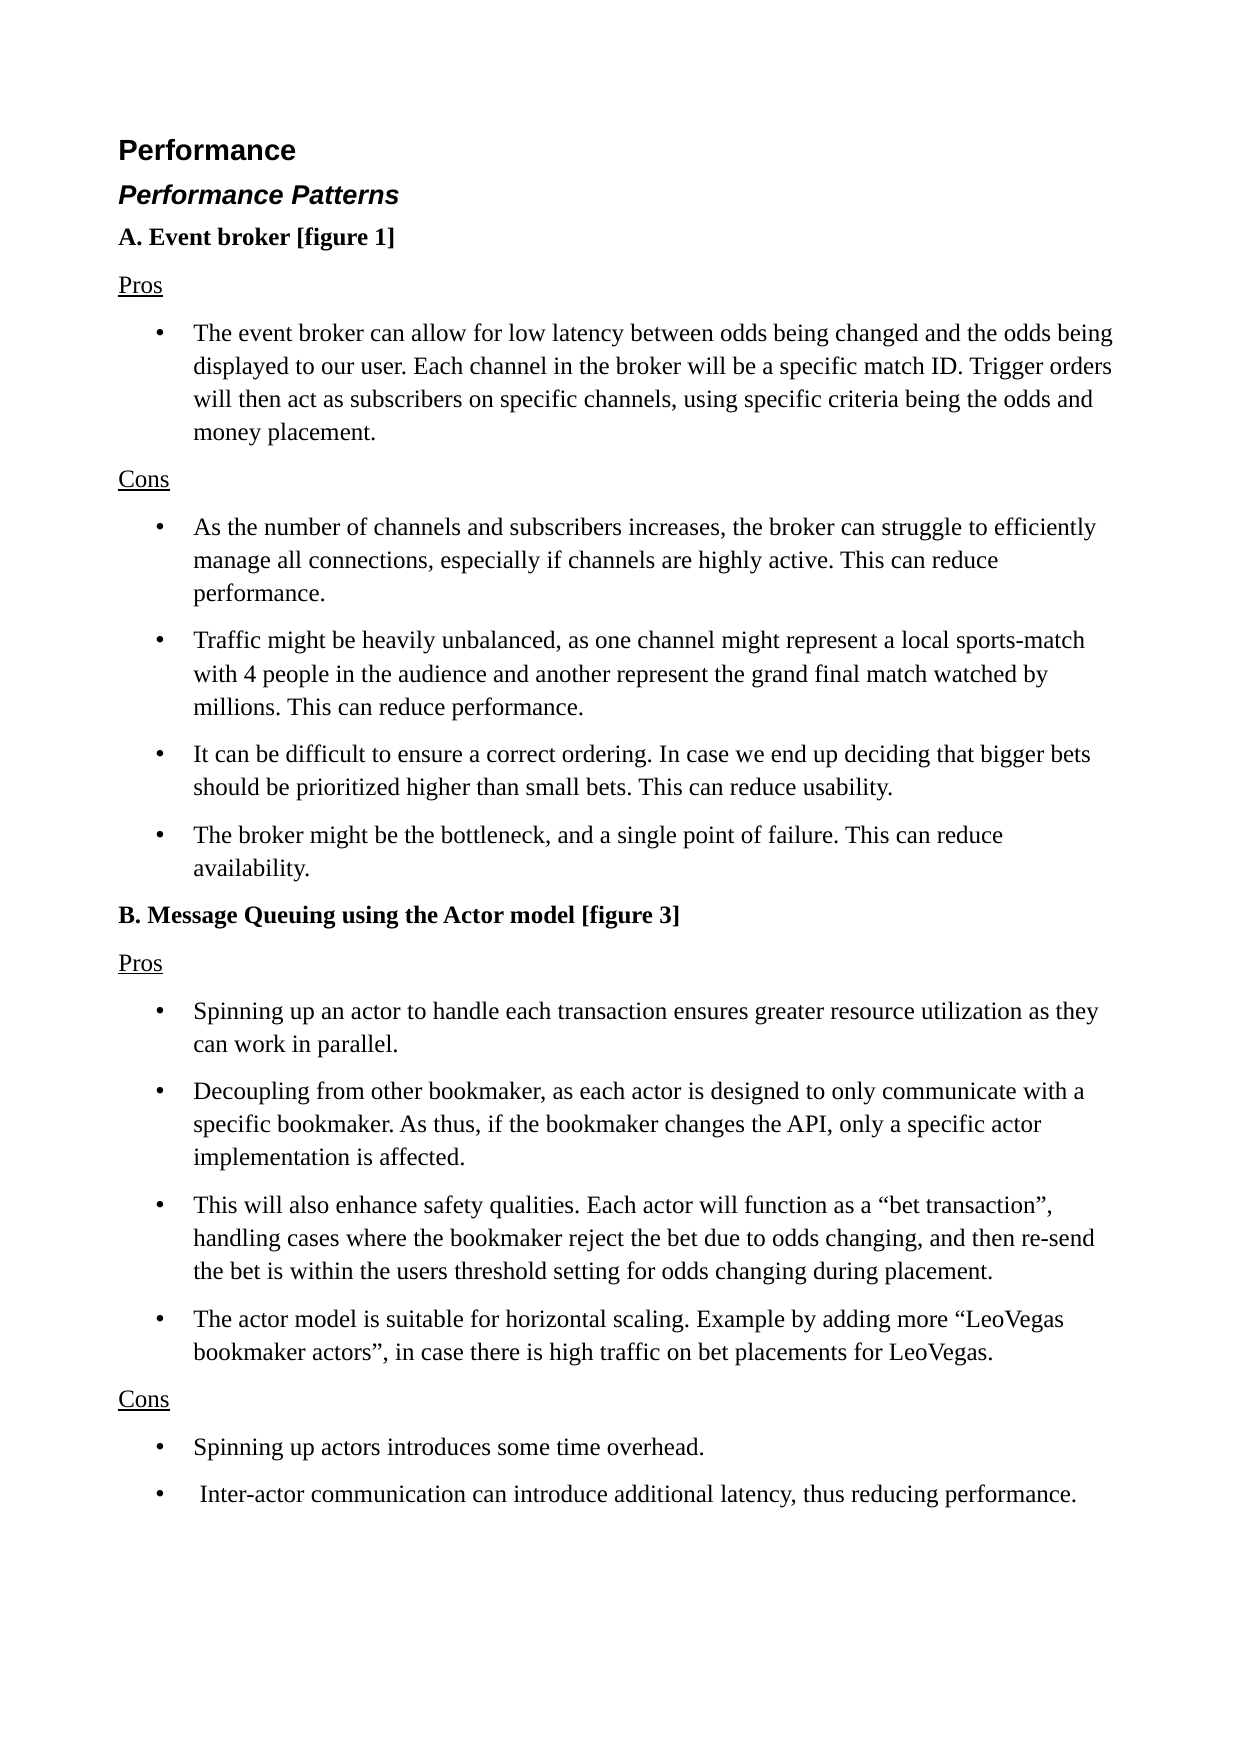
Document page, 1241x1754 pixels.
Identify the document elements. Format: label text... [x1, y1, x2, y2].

list The event broker can allow for low latency between odds being changed and the odds being displayed to our user. Each channel in the broker will be a specific match ID. Trigger orders will then act as subscribers on specific channels, using specific criteria being the odds and money placement. [156, 318, 1122, 446]
list The broker might be the bottleneck, and a single point of failure. This can reduce availability. [156, 820, 1122, 882]
list The actor model is suitable for horizontal scaling. Example by adding more “LeoVegas bookmaker actors”, in case there is high traffic on bet placements for LeoVegas. [156, 1304, 1122, 1365]
text Cons [118, 464, 1122, 493]
text B. Message Queuing using the Actor model [figure 3] [118, 901, 1122, 929]
list Decoupling from other bookmaker, as each actor is designed to only communicate with a specific bookmaker. As thus, if the bookmaker changes the API, only a specific actor implementation is affected. [156, 1076, 1122, 1171]
list Traffic might be heavily unbalanced, as one channel might represent a local sports-match with 4 people in the audience and another represent the grand final match watched by millions. This can reduce performance. [156, 626, 1122, 720]
text Cons [118, 1384, 1122, 1413]
list As the number of channels and subscribers increases, the broker can struggle to efficiently manage all connections, especially if channels are highly active. This can reduce performance. [156, 512, 1122, 607]
list Spinning up actors introduces some time overhead. [156, 1432, 1122, 1461]
text Pros [118, 270, 1122, 299]
text Pros [118, 948, 1122, 977]
list It can be difficult to ensure a correct ordering. In case we end up deciding that bigger bets should be prioritized higher than small bets. This can reduce usability. [156, 739, 1122, 801]
text A. Event broker [figure 1] [118, 222, 1122, 251]
list Spinning up an actor to handle each transaction ensures greater resource utilization as they can work in parallel. [156, 996, 1122, 1057]
list Inter-actor communication can introduce additional latency, thus reducing performance. [156, 1479, 1122, 1508]
subtitle Performance [118, 133, 1122, 166]
subtitle Performance Patterns [118, 179, 1122, 210]
list This will also enhance safety qualities. Each actor will function as a “bet transaction”, handling cases where the bookmaker reject the bet due to odds changing, and then re-send the bet is within the users threshold setting for odds changing during placement. [156, 1190, 1122, 1285]
